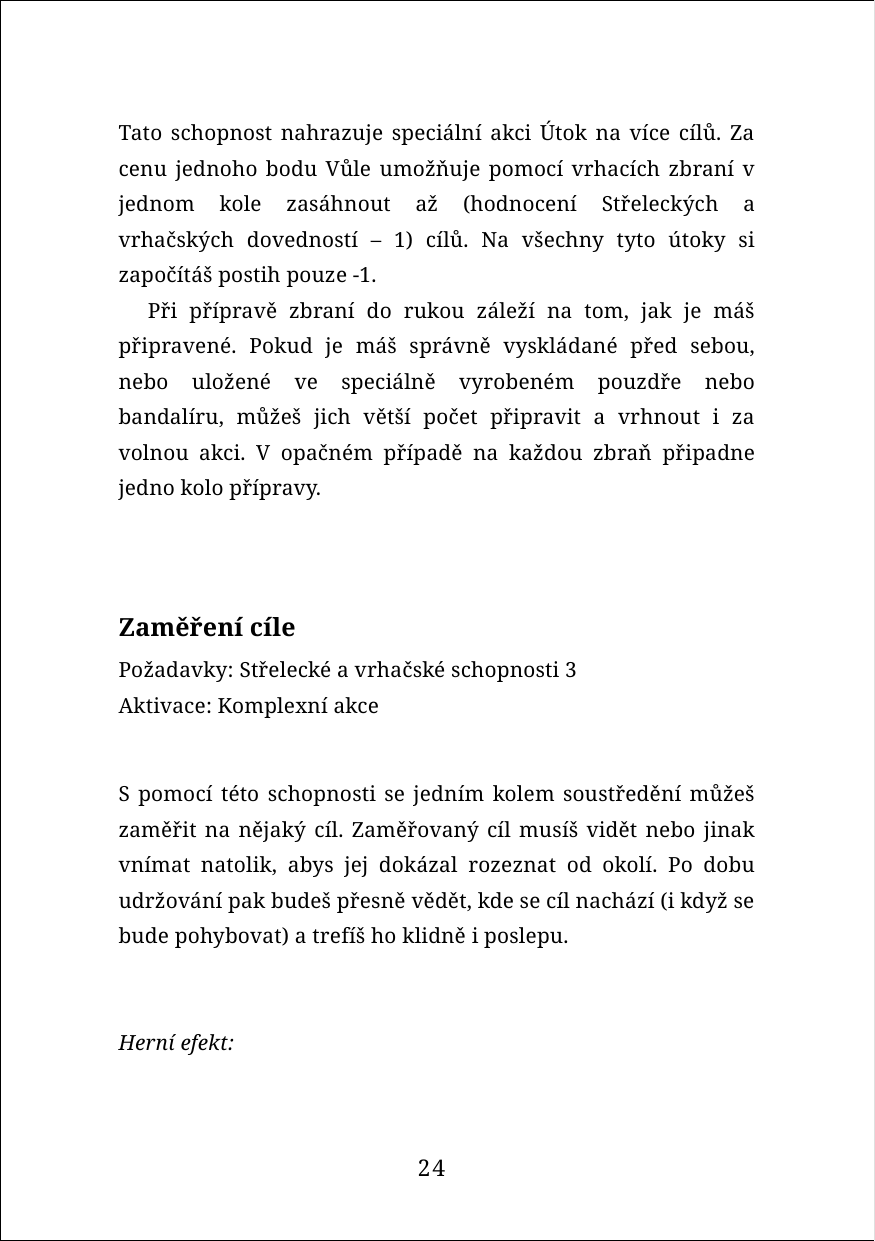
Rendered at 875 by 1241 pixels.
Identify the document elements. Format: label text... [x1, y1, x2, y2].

subtitle Zaměření cíle [118, 609, 756, 643]
text Herní efekt: [118, 1028, 756, 1057]
text Požadavky: Střelecké a vrhačské schopnosti 3 Aktivace: Komplexní akce [118, 655, 756, 755]
text Tato schopnost nahrazuje speciální akci Útok na více cílů. Za cenu jednoho bodu Vůle umožňuje pomocí vrhacích zbraní v jednom kole zasáhnout až (hodnocení Střeleckých a vrhačských dovedností – 1) cílů. Na všechny tyto útoky si započítáš postih pouze -1. Při přípravě zbraní do rukou záleží na tom, jak je máš připravené. Pokud je máš správně vyskládané před sebou, nebo uložené ve speciálně vyrobeném pouzdře nebo bandalíru, můžeš jich větší počet připravit a vrhnout i za volnou akci. V opačném případě na každou zbraň připadne jedno kolo přípravy. [118, 118, 756, 502]
text S pomocí této schopnosti se jedním kolem soustředění můžeš zaměřit na nějaký cíl. Zaměřovaný cíl musíš vidět nebo jinak vnímat natolik, abys jej dokázal rozeznat od okolí. Po dobu udržování pak budeš přesně vědět, kde se cíl nachází (i když se bude pohybovat) a trefíš ho klidně i poslepu. [118, 779, 756, 950]
